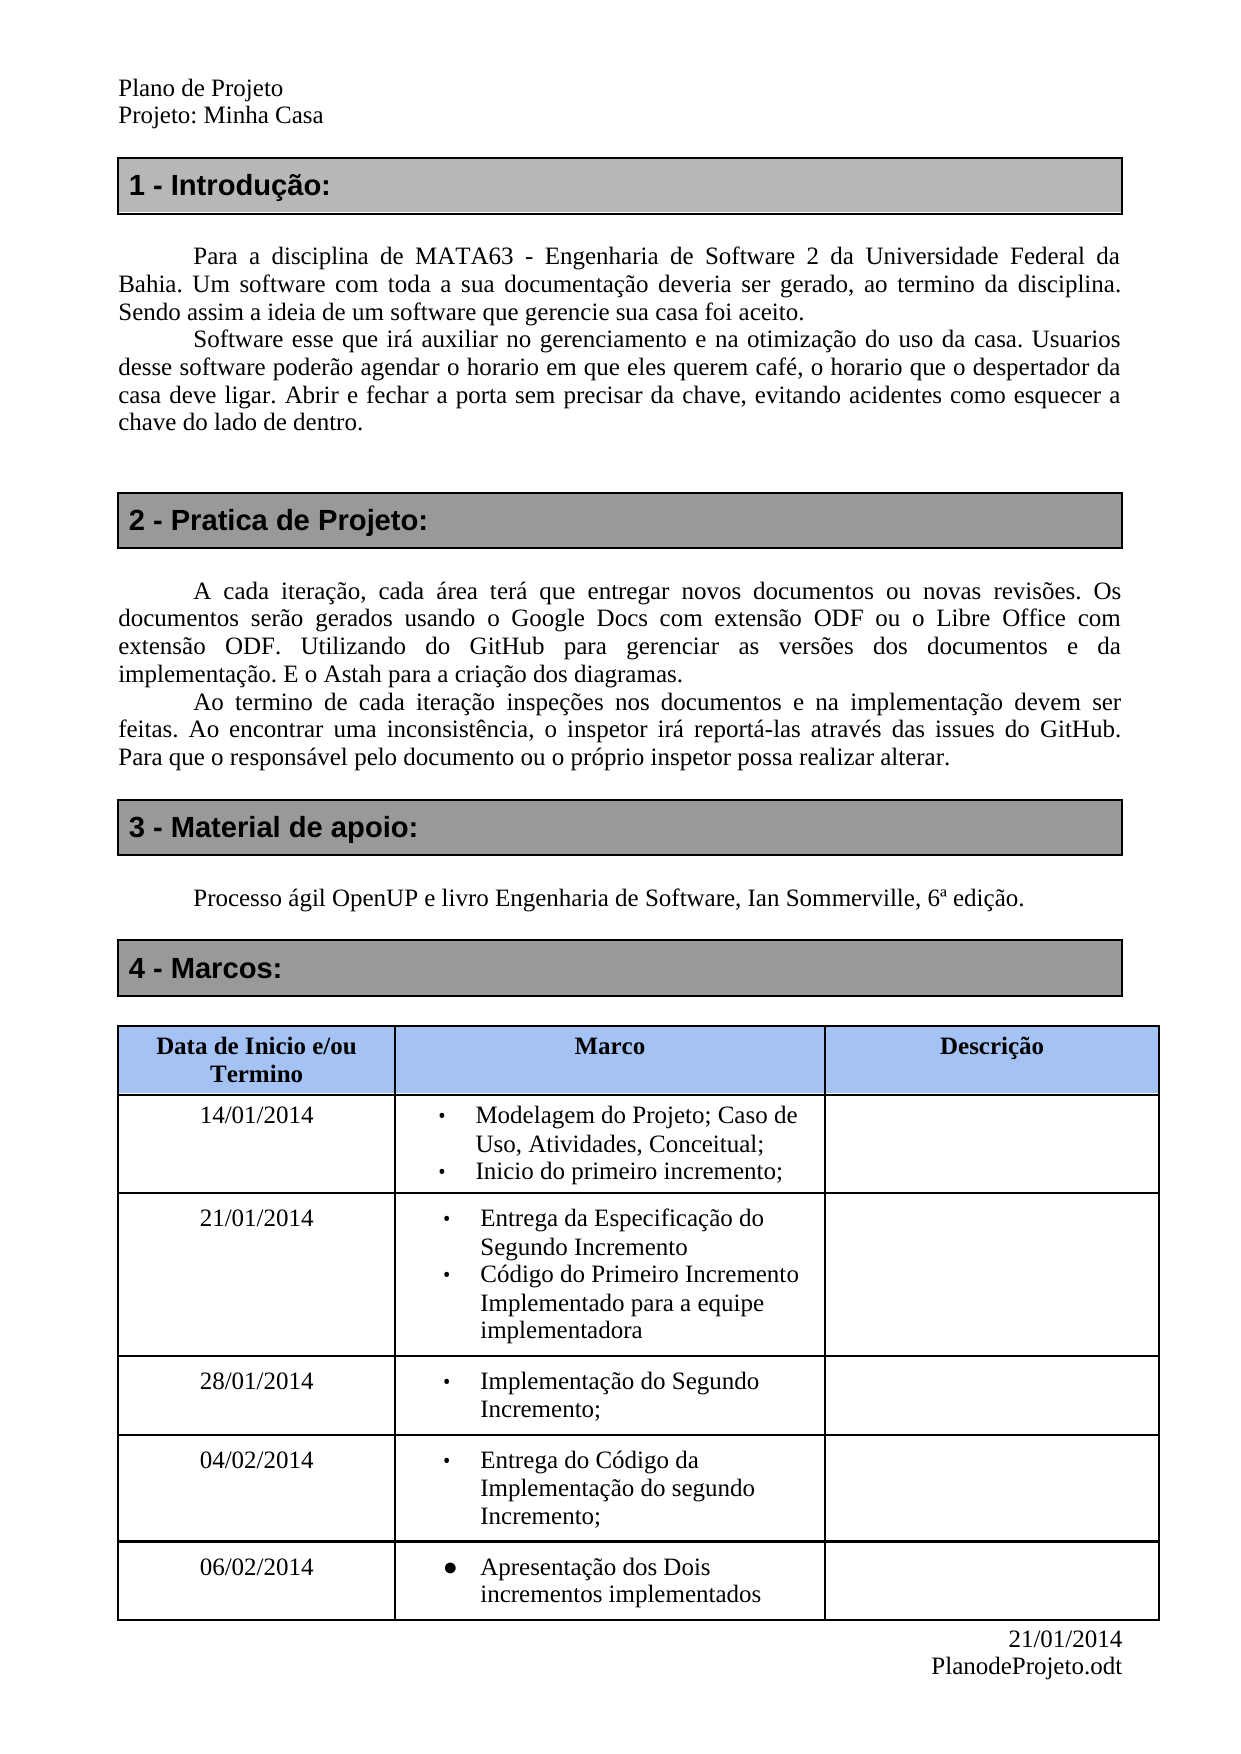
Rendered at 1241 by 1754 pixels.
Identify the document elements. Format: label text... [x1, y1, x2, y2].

table_cell Modelagem do Projeto; Caso de Uso, Atividades, Conceitual; Inicio do primeiro incremento; [396, 1096, 824, 1192]
table_cell 06/02/2014 [119, 1543, 394, 1619]
table_header 2 - Pratica de Projeto: [119, 494, 1121, 547]
text Ao termino de cada iteração inspeções nos documentos e na implementação devem ser feitas. Ao encontrar uma inconsistência, o inspetor irá reportá-las através das issues do GitHub. Para que o responsável pelo documento ou o próprio inspetor possa realizar alterar. [118, 688, 1122, 771]
text Software esse que irá auxiliar no gerenciamento e na otimização do uso da casa. Usuarios desse software poderão agendar o horario em que eles querem café, o horario que o despertador da casa deve ligar. Abrir e fechar a porta sem precisar da chave, evitando acidentes como esquecer a chave do lado de dentro. [118, 325, 1122, 436]
table_cell [826, 1436, 1158, 1540]
table_cell Entrega da Especificação do Segundo Incremento Código do Primeiro Incremento Implementado para a equipe implementadora [396, 1194, 824, 1354]
table_cell [826, 1543, 1158, 1619]
table_header Data de Inicio e/ou Termino [119, 1027, 394, 1093]
table_cell 04/02/2014 [119, 1436, 394, 1540]
table_header Descrição [826, 1027, 1158, 1093]
table_cell Implementação do Segundo Incremento; [396, 1357, 824, 1434]
table_cell 14/01/2014 [119, 1096, 394, 1192]
text Processo ágil OpenUP e livro Engenharia de Software, Ian Sommerville, 6ª edição. [118, 884, 1122, 912]
text Para a disciplina de MATA63 - Engenharia de Software 2 da Universidade Federal da Bahia. Um software com toda a sua documentação deveria ser gerado, ao termino da disciplina. Sendo assim a ideia de um software que gerencie sua casa foi aceito. [118, 242, 1122, 325]
table_cell Entrega do Código da Implementação do segundo Incremento; [396, 1436, 824, 1540]
table_header 4 - Marcos: [119, 941, 1121, 995]
table_cell [826, 1096, 1158, 1192]
table_cell [826, 1194, 1158, 1354]
table_header 1 - Introdução: [119, 159, 1121, 212]
text A cada iteração, cada área terá que entregar novos documentos ou novas revisões. Os documentos serão gerados usando o Google Docs com extensão ODF ou o Libre Office com extensão ODF. Utilizando do GitHub para gerenciar as versões dos documentos e da implementação. E o Astah para a criação dos diagramas. [118, 577, 1122, 688]
table_cell [826, 1357, 1158, 1434]
table_header 3 - Material de apoio: [119, 801, 1121, 854]
table_cell 28/01/2014 [119, 1357, 394, 1434]
table_cell 21/01/2014 [119, 1194, 394, 1354]
table_header Marco [396, 1027, 824, 1093]
table_cell Apresentação dos Dois incrementos implementados [396, 1543, 824, 1619]
